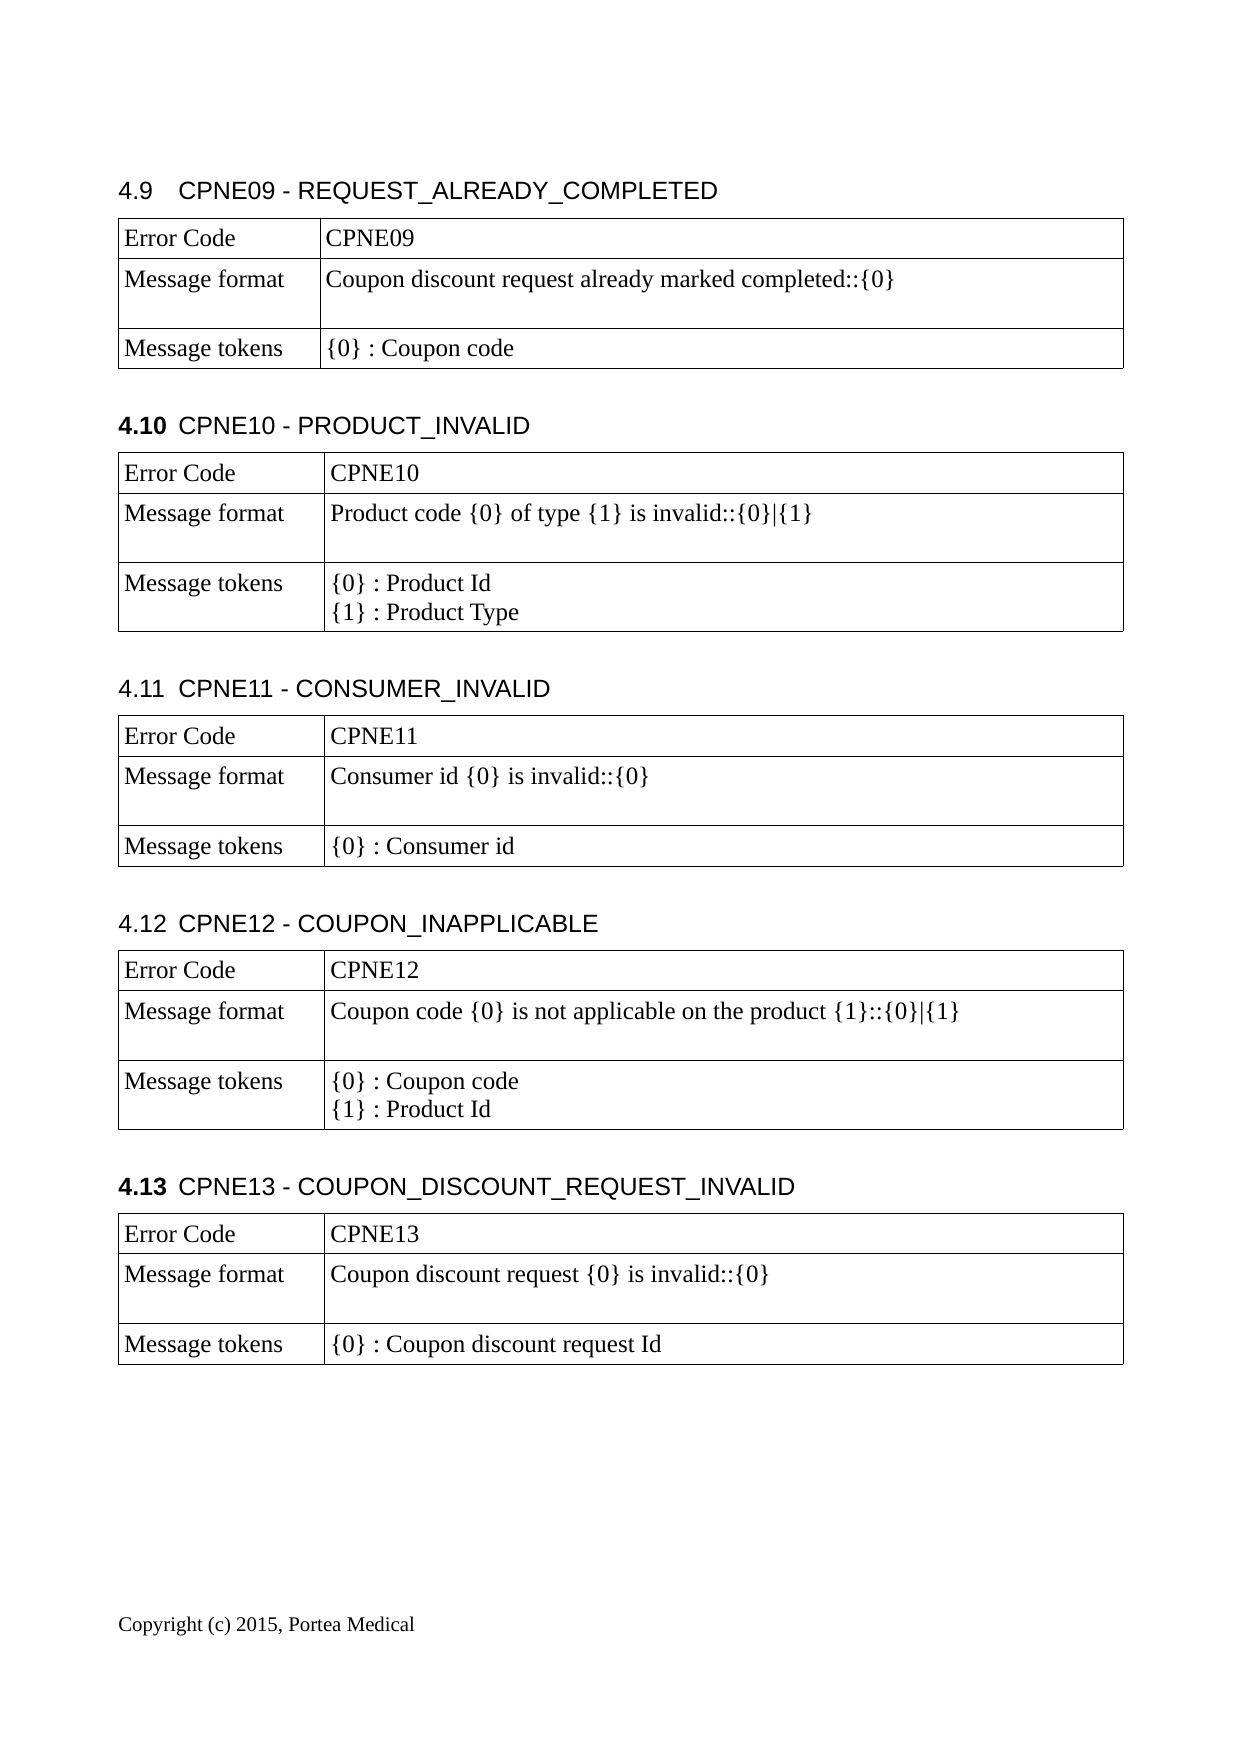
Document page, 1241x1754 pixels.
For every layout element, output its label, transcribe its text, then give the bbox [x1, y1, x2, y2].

table_cell {0} : Coupon code {1} : Product Id [325, 1061, 1123, 1129]
table_header CPNE09 [321, 219, 1123, 258]
table_cell Product code {0} of type {1} is invalid::{0}|{1} [325, 494, 1123, 562]
table_cell Message tokens [119, 563, 324, 631]
table_cell {0} : Product Id {1} : Product Type [325, 563, 1123, 631]
table_cell Message tokens [119, 329, 320, 368]
subtitle CPNE13 - COUPON_DISCOUNT_REQUEST_INVALID [118, 1172, 1122, 1201]
table_header Error Code [119, 219, 320, 258]
table_cell Coupon discount request {0} is invalid::{0} [325, 1254, 1123, 1323]
subtitle CPNE12 - COUPON_INAPPLICABLE [118, 908, 1122, 937]
table_cell Message tokens [119, 1061, 324, 1129]
table_cell {0} : Coupon code [321, 329, 1123, 368]
table_cell Message format [119, 494, 324, 562]
table_header Error Code [119, 716, 324, 756]
table_header CPNE13 [325, 1214, 1123, 1253]
table_header Error Code [119, 453, 324, 492]
table_header Error Code [119, 1214, 324, 1253]
table_cell Coupon discount request already marked completed::{0} [321, 259, 1123, 328]
table_cell Coupon code {0} is not applicable on the product {1}::{0}|{1} [325, 991, 1123, 1060]
subtitle CPNE11 - CONSUMER_INVALID [118, 674, 1122, 703]
table_header Error Code [119, 951, 324, 990]
table_cell Consumer id {0} is invalid::{0} [325, 757, 1123, 825]
table_header CPNE12 [325, 951, 1123, 990]
table_cell {0} : Coupon discount request Id [325, 1324, 1123, 1363]
table_header CPNE10 [325, 453, 1123, 492]
subtitle CPNE10 - PRODUCT_INVALID [118, 411, 1122, 439]
table_cell Message format [119, 991, 324, 1060]
subtitle CPNE09 - REQUEST_ALREADY_COMPLETED [118, 176, 1122, 205]
table_cell Message format [119, 259, 320, 328]
table_cell Message tokens [119, 826, 324, 866]
table_header CPNE11 [325, 716, 1123, 756]
table_cell {0} : Consumer id [325, 826, 1123, 866]
table_cell Message format [119, 757, 324, 825]
table_cell Message format [119, 1254, 324, 1323]
table_cell Message tokens [119, 1324, 324, 1363]
